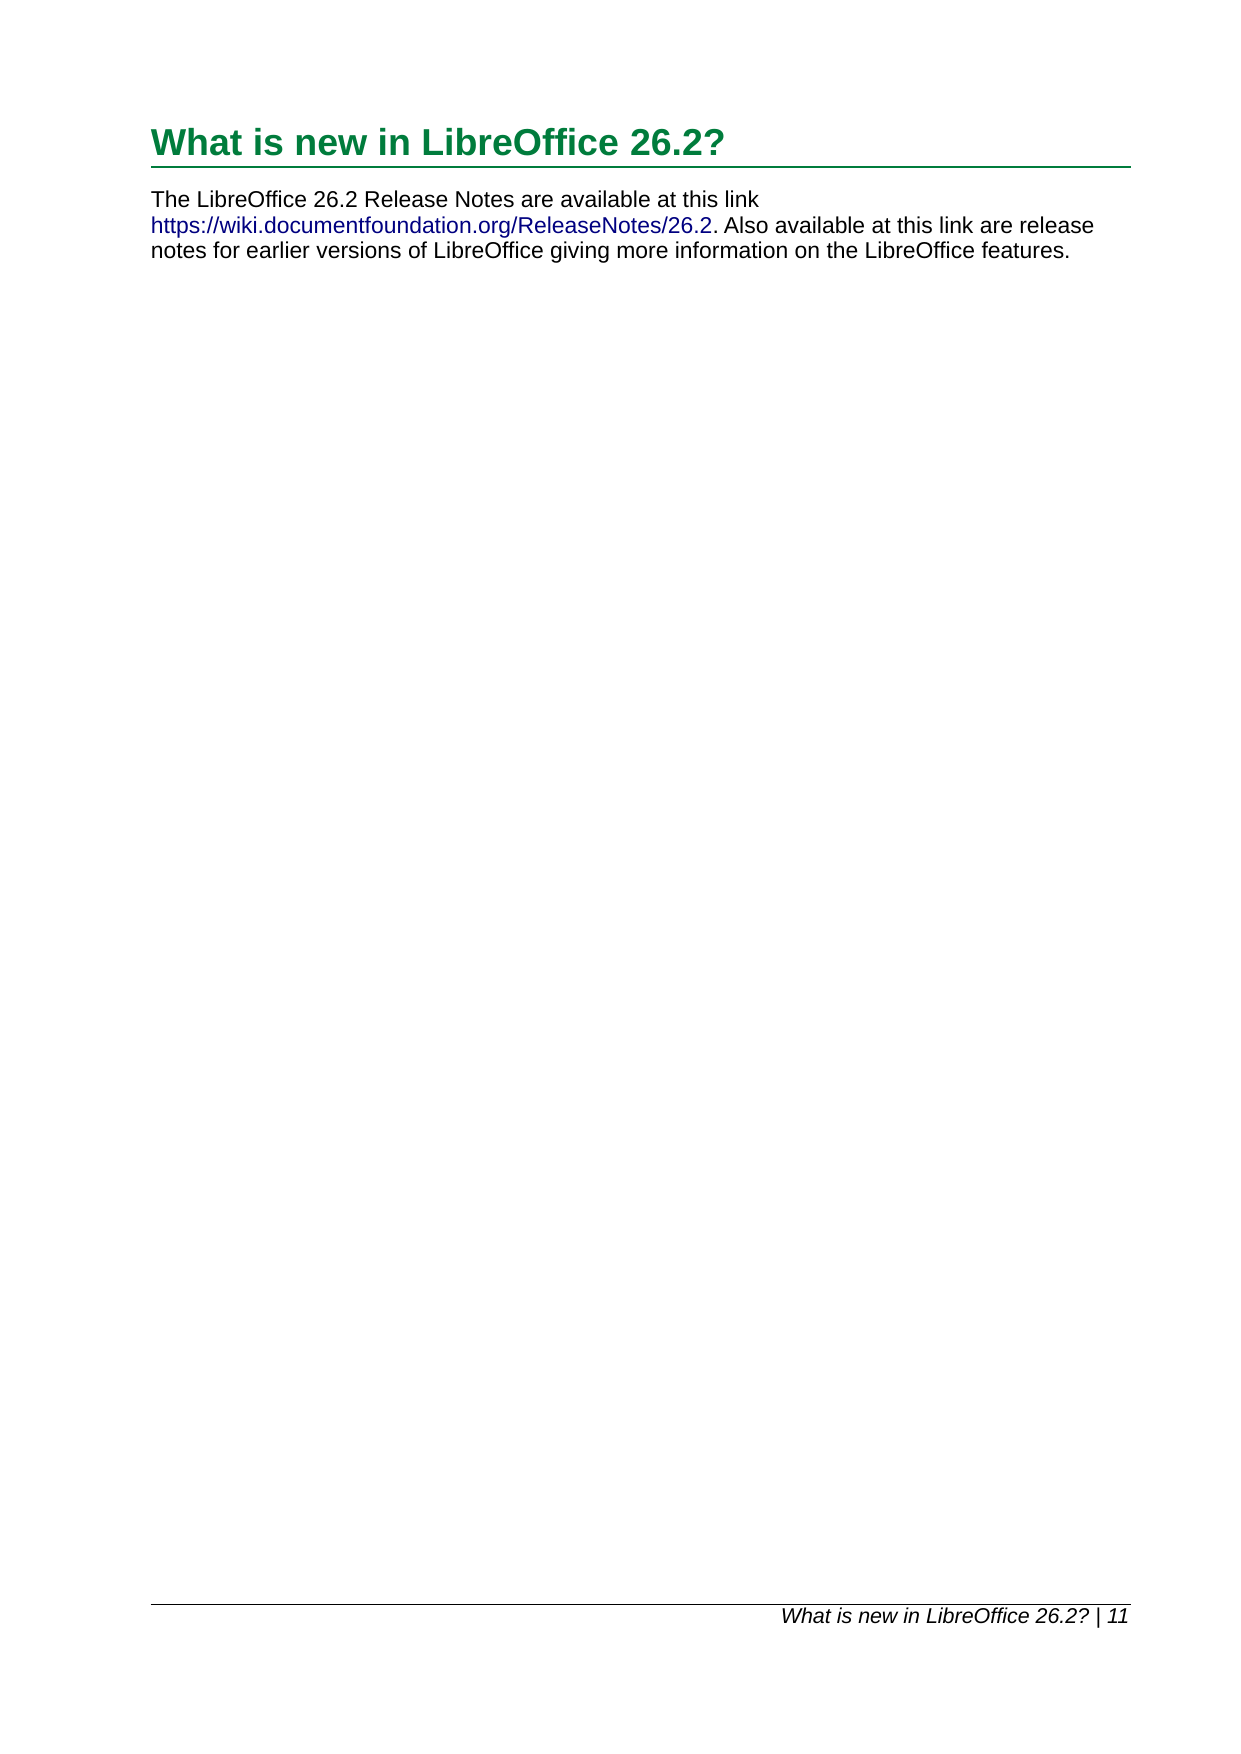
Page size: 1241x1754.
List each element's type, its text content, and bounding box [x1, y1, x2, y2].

text The LibreOffice 26.2 Release Notes are available at this link https://wiki.documentfoundation.org/ReleaseNotes/26.2. Also available at this link are release notes for earlier versions of LibreOffice giving more information on the LibreOffice features. [151, 187, 1131, 263]
subtitle What is new in LibreOffice 26.2? [151, 121, 1131, 166]
